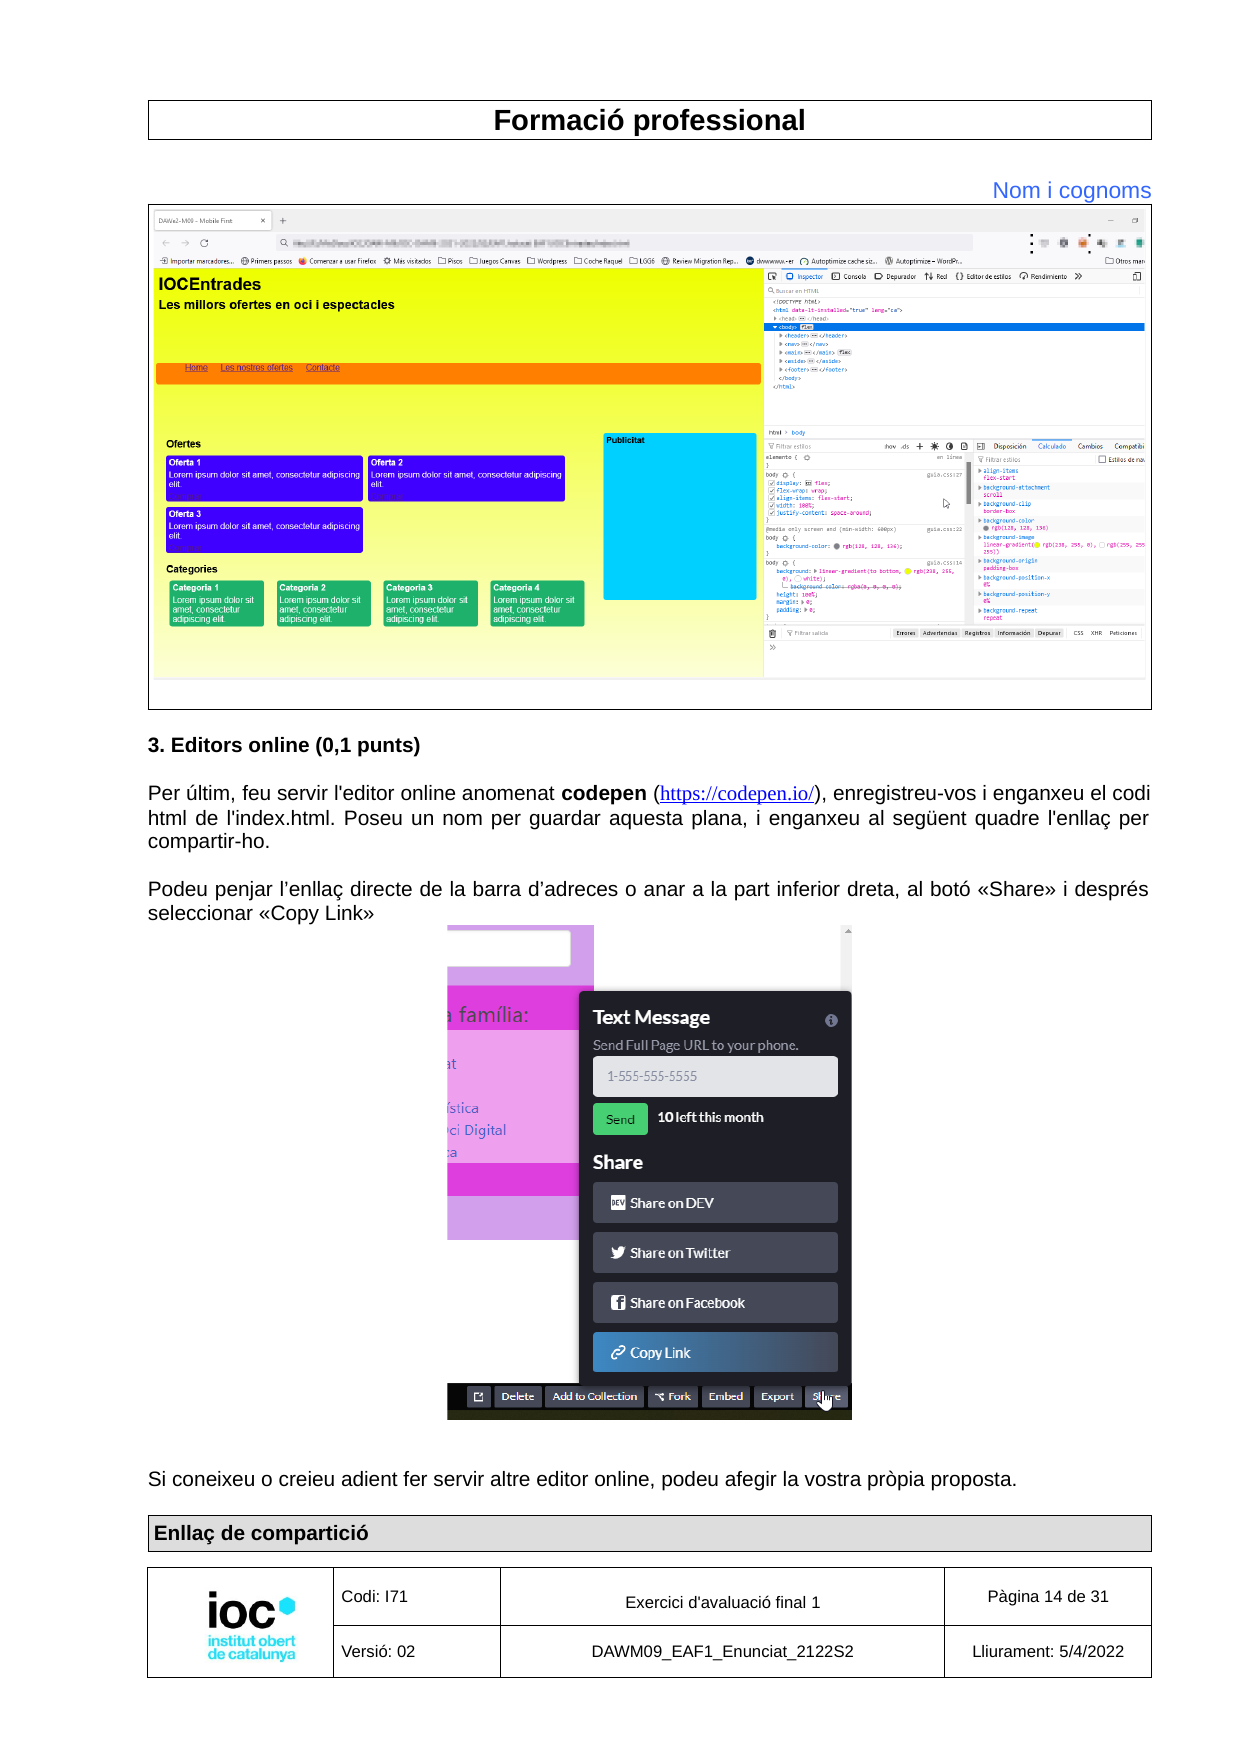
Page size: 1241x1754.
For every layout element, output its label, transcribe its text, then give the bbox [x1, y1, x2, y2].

table_header Enllaç de compartició [149, 1516, 1151, 1551]
picture [195, 1577, 309, 1673]
text Podeu penjar l’enllaç directe de la barra d’adreces o anar a la part inferior dreta, al botó «Share» i després seleccionar «Copy Link» [112, 877, 1151, 925]
text 3. Editors online (0,1 punts) [148, 733, 1151, 757]
text Per últim, feu servir l'editor online anomenat codepen (https://codepen.io/), enregistreu-vos i enganxeu el codi html de l'index.html. Poseu un nom per guardar aquesta plana, i enganxeu al següent quadre l'enllaç per compartir-ho. [112, 781, 1151, 853]
text Si coneixeu o creieu adient fer servir altre editor online, podeu afegir la vostra pròpia proposta. [112, 1467, 1151, 1491]
table_cell [149, 205, 1151, 709]
picture [447, 925, 852, 1420]
picture [153, 209, 1146, 680]
